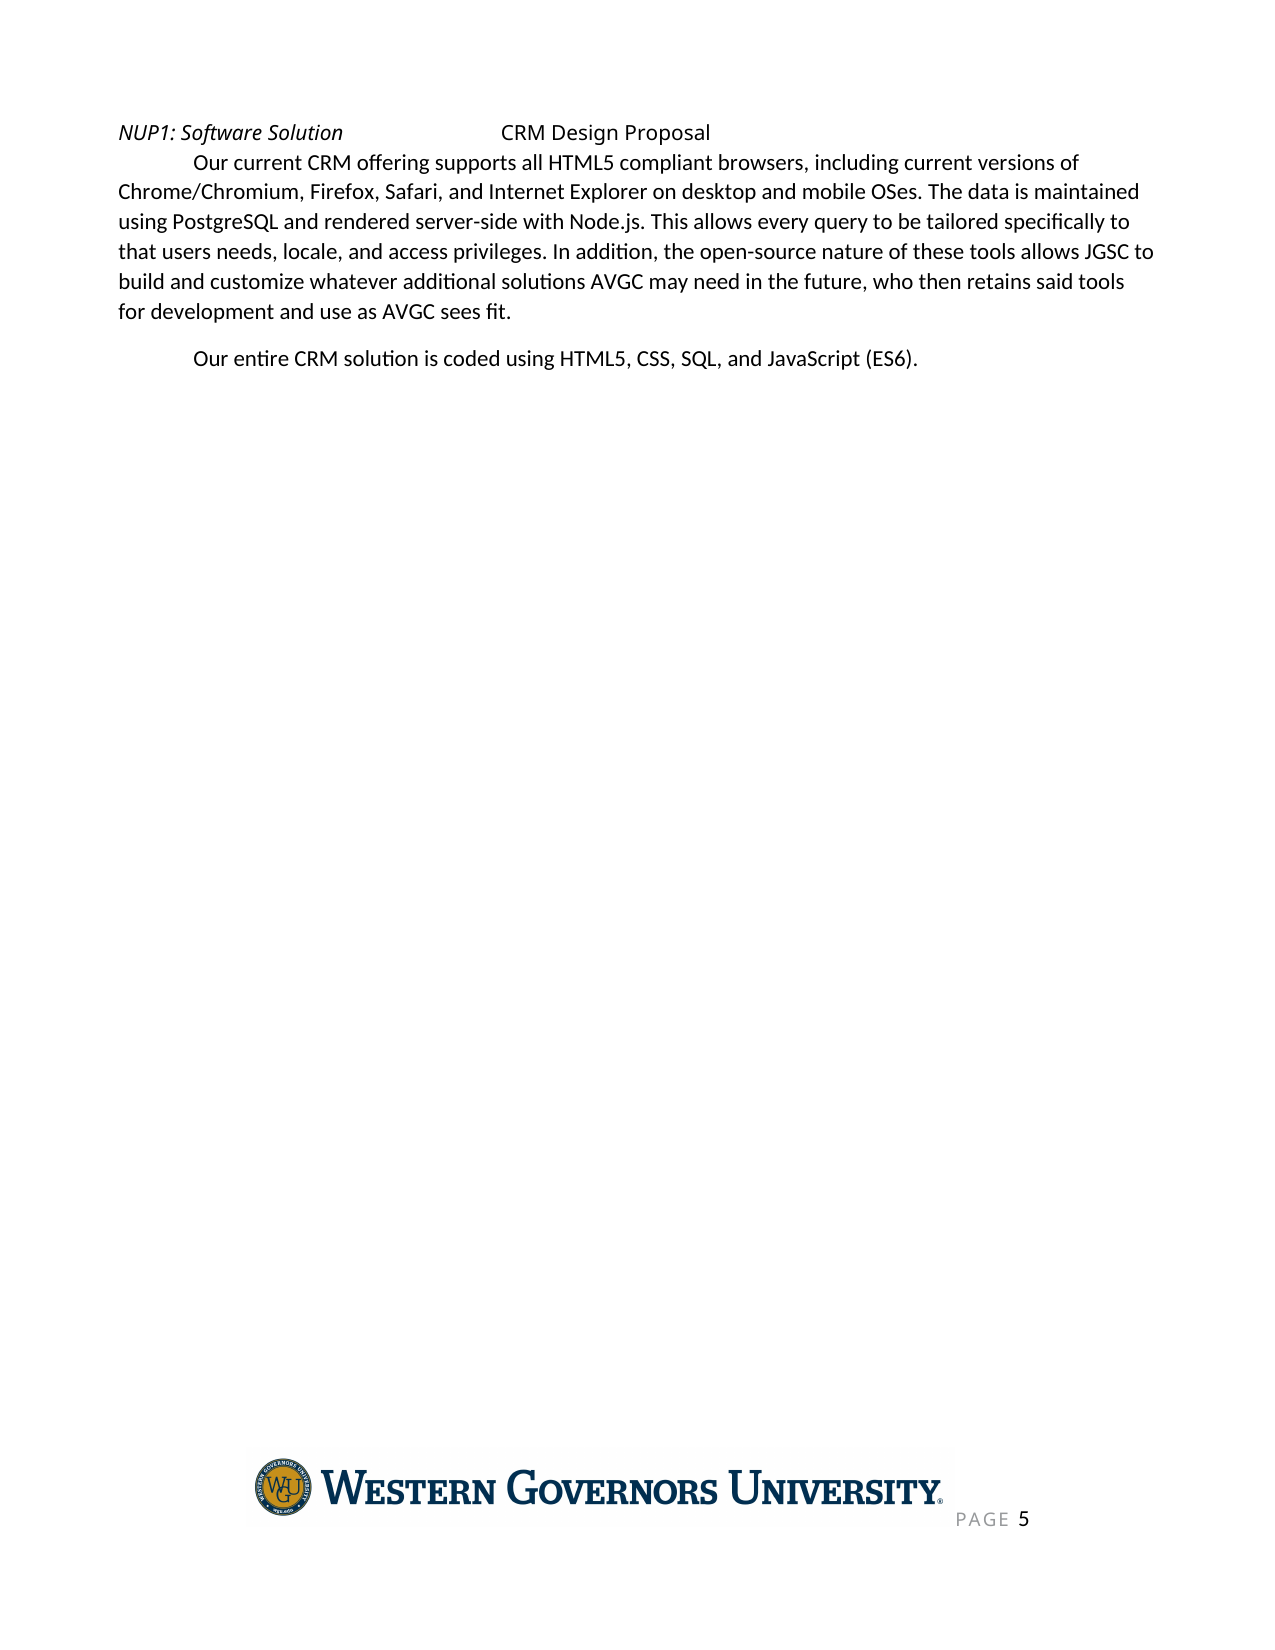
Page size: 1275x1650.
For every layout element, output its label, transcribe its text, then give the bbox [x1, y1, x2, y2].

text Our current CRM offering supports all HTML5 compliant browsers, including current versions of Chrome/Chromium, Firefox, Safari, and Internet Explorer on desktop and mobile OSes. The data is maintained using PostgreSQL and rendered server-side with Node.js. This allows every query to be tailored specifically to that users needs, locale, and access privileges. In addition, the open-source nature of these tools allows JGSC to build and customize whatever additional solutions AVGC may need in the future, who then retains said tools for development and use as AVGC sees fit. [118, 148, 1157, 325]
picture [245, 1447, 956, 1527]
text Our entire CRM solution is coded using HTML5, CSS, SQL, and JavaScript (ES6). [118, 344, 1157, 372]
